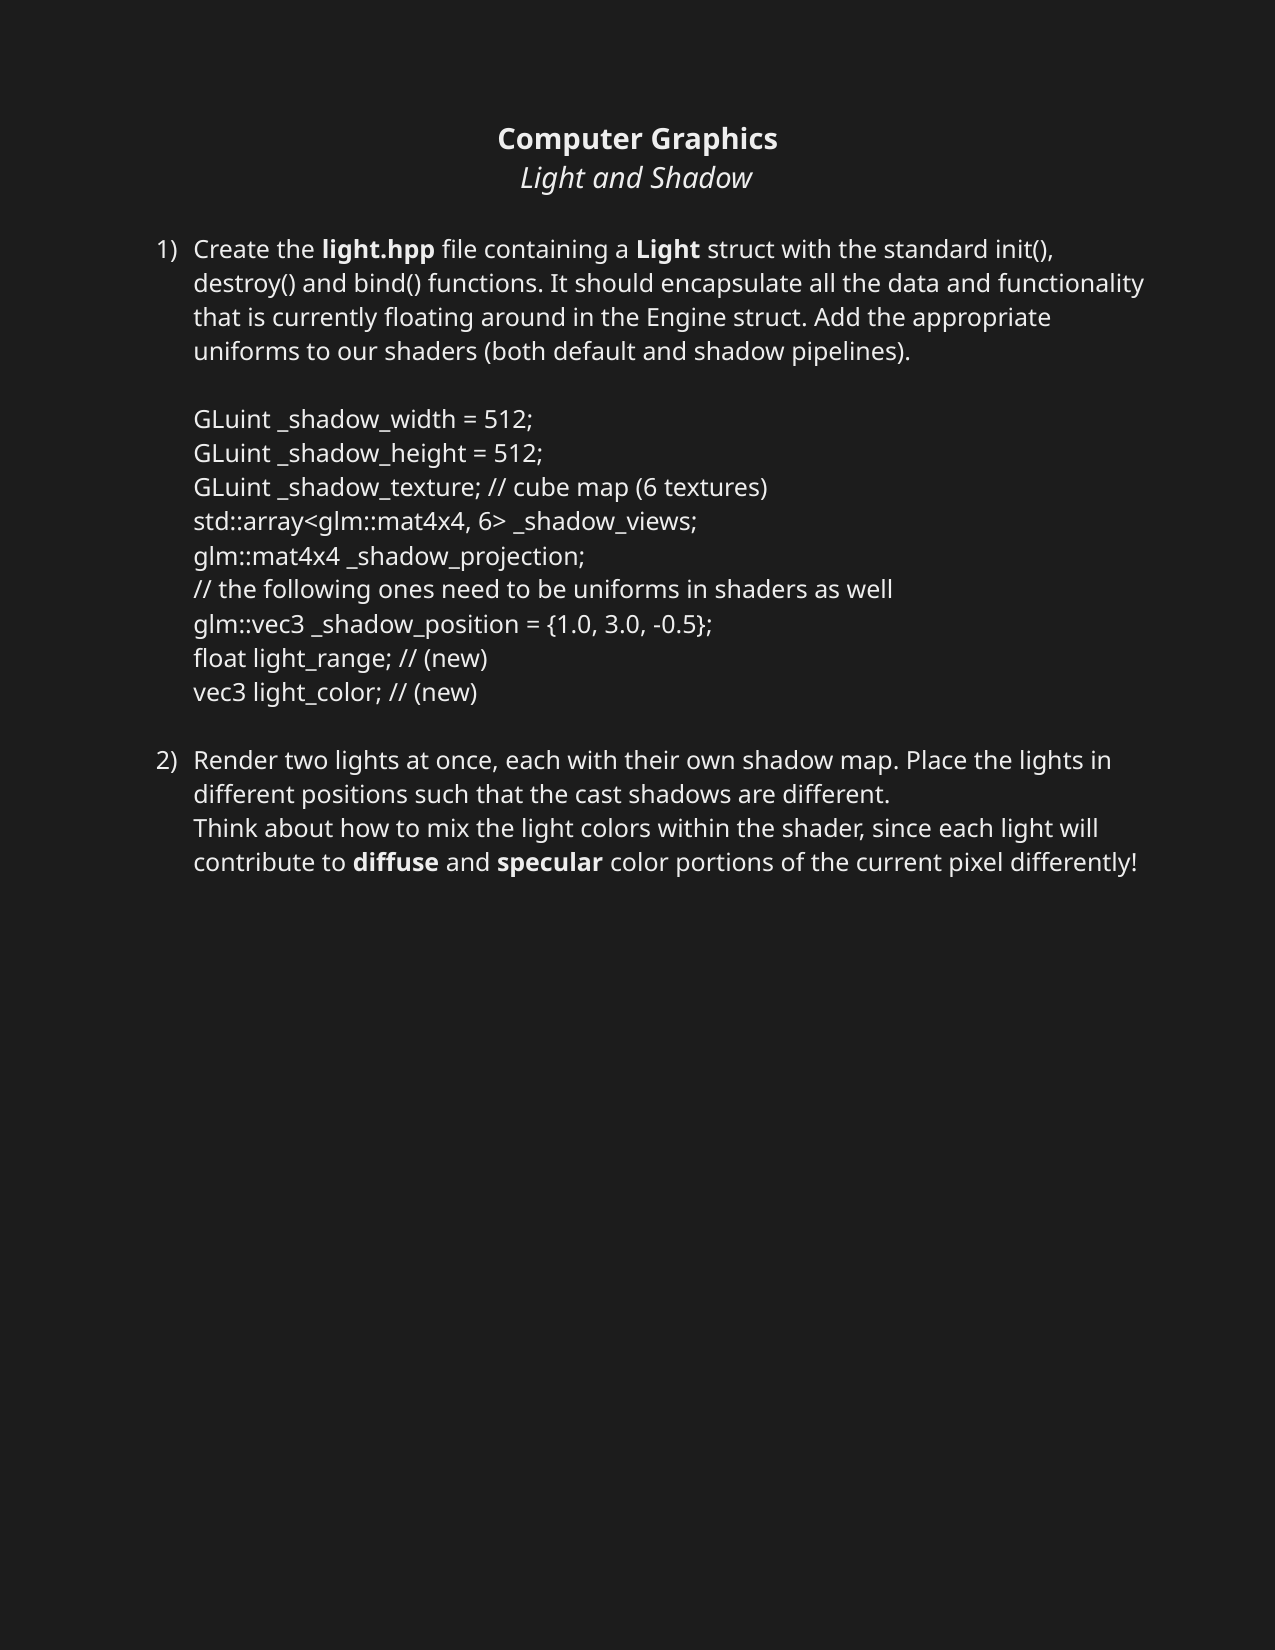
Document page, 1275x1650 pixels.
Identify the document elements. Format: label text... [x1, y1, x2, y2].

list Create the light.hpp file containing a Light struct with the standard init(), destroy() and bind() functions. It should encapsulate all the data and functionality that is currently floating around in the Engine struct. Add the appropriate uniforms to our shaders (both default and shadow pipelines). [156, 232, 1157, 368]
list Render two lights at once, each with their own shadow map. Place the lights in different positions such that the cast shadows are different. [156, 742, 1157, 811]
list vec3 light_color; // (new) [156, 674, 1157, 708]
list glm::vec3 _shadow_position = {1.0, 3.0, -0.5}; [156, 606, 1157, 640]
text Computer Graphics [118, 118, 1157, 158]
list glm::mat4x4 _shadow_projection; [156, 538, 1157, 572]
list // the following ones need to be uniforms in shaders as well [156, 572, 1157, 606]
list GLuint _shadow_width = 512; [156, 402, 1157, 436]
text Light and Shadow [118, 158, 1157, 197]
list GLuint _shadow_height = 512; [156, 436, 1157, 470]
list std::array<glm::mat4x4, 6> _shadow_views; [156, 504, 1157, 538]
list GLuint _shadow_texture; // cube map (6 textures) [156, 470, 1157, 504]
list float light_range; // (new) [156, 640, 1157, 674]
list Think about how to mix the light colors within the shader, since each light will contribute to diffuse and specular color portions of the current pixel differently! [156, 811, 1157, 879]
